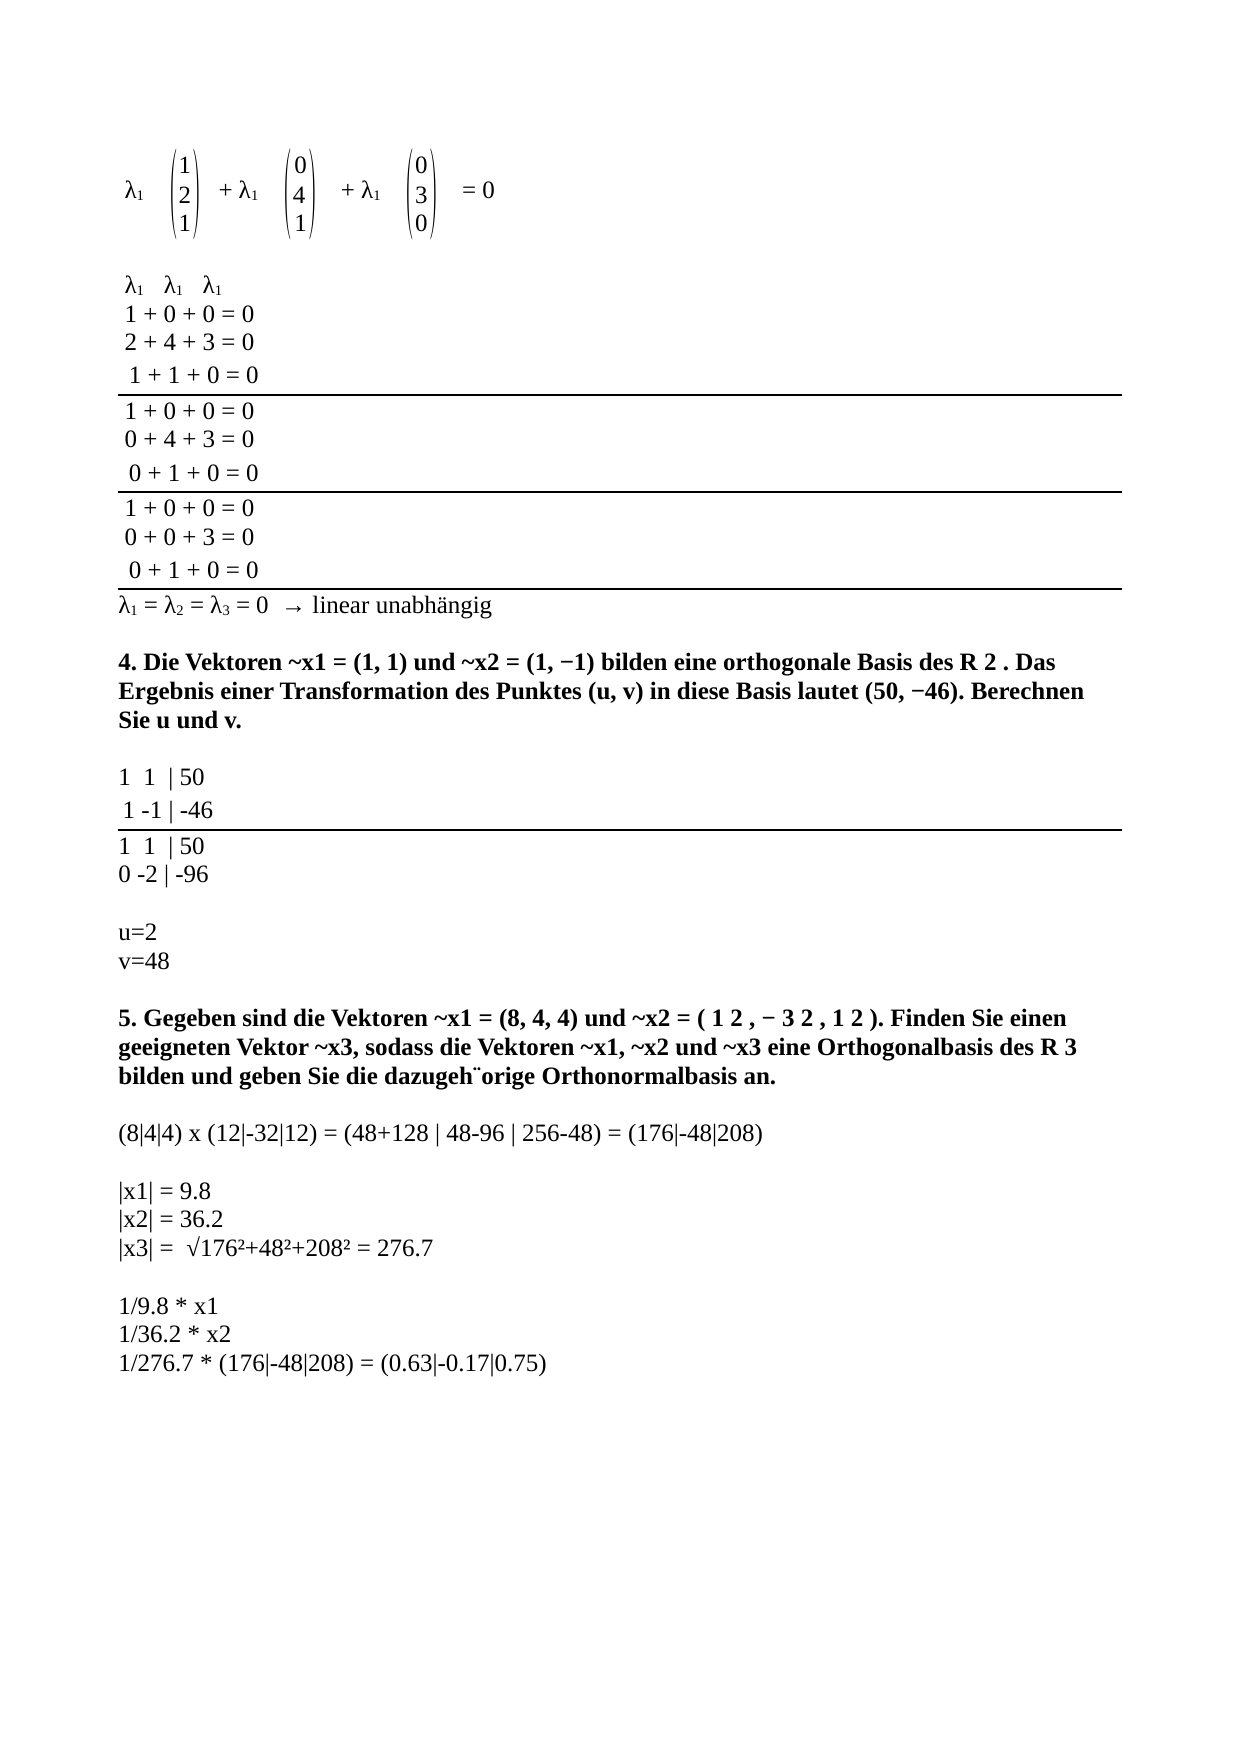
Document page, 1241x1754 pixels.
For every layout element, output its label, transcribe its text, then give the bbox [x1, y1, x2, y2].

text 0 + 0 + 3 = 0 [118, 522, 1122, 550]
text λ1 = λ2 = λ3 = 0 → linear unabhängig [118, 590, 1122, 619]
text 2 + 4 + 3 = 0 [118, 327, 1122, 356]
text u=2 v=48 [118, 917, 1122, 974]
text 1 1 | 50 [118, 831, 1122, 859]
text 1 -1 | -46 [118, 791, 1122, 829]
text 0 + 4 + 3 = 0 [118, 424, 1122, 453]
text 5. Gegeben sind die Vektoren ~x1 = (8, 4, 4) und ~x2 = ( 1 2 , − 3 2 , 1 2 ). Finden Sie einen geeigneten Vektor ~x3, sodass die Vektoren ~x1, ~x2 und ~x3 eine Orthogonalbasis des R 3 bilden und geben Sie die dazugeh¨orige Orthonormalbasis an. [118, 1003, 1122, 1089]
text 4. Die Vektoren ~x1 = (1, 1) und ~x2 = (1, −1) bilden eine orthogonale Basis des R 2 . Das Ergebnis einer Transformation des Punktes (u, v) in diese Basis lautet (50, −46). Berechnen Sie u und v. [118, 647, 1122, 734]
text λ1 λ1 λ1 [118, 270, 1122, 299]
text |x3| = √176²+48²+208² = 276.7 [118, 1233, 1122, 1262]
text 1/276.7 * (176|-48|208) = (0.63|-0.17|0.75) [118, 1348, 1122, 1377]
text 0 + 1 + 0 = 0 [118, 453, 1122, 491]
text |x2| = 36.2 [118, 1204, 1122, 1233]
text 1 + 1 + 0 = 0 [118, 356, 1122, 394]
text (8|4|4) x (12|-32|12) = (48+128 | 48-96 | 256-48) = (176|-48|208) [118, 1118, 1122, 1147]
text 1 + 0 + 0 = 0 [118, 299, 1122, 327]
text 1/36.2 * x2 [118, 1319, 1122, 1348]
text 1 + 0 + 0 = 0 [118, 396, 1122, 424]
text 1 + 0 + 0 = 0 [118, 493, 1122, 522]
text 1 1 | 50 [118, 762, 1122, 791]
text 1/9.8 * x1 [118, 1291, 1122, 1319]
text 0 + 1 + 0 = 0 [118, 550, 1122, 588]
text λ1 + λ1 + λ1 = 0 [118, 147, 1122, 241]
text 0 -2 | -96 [118, 859, 1122, 888]
text |x1| = 9.8 [118, 1176, 1122, 1204]
